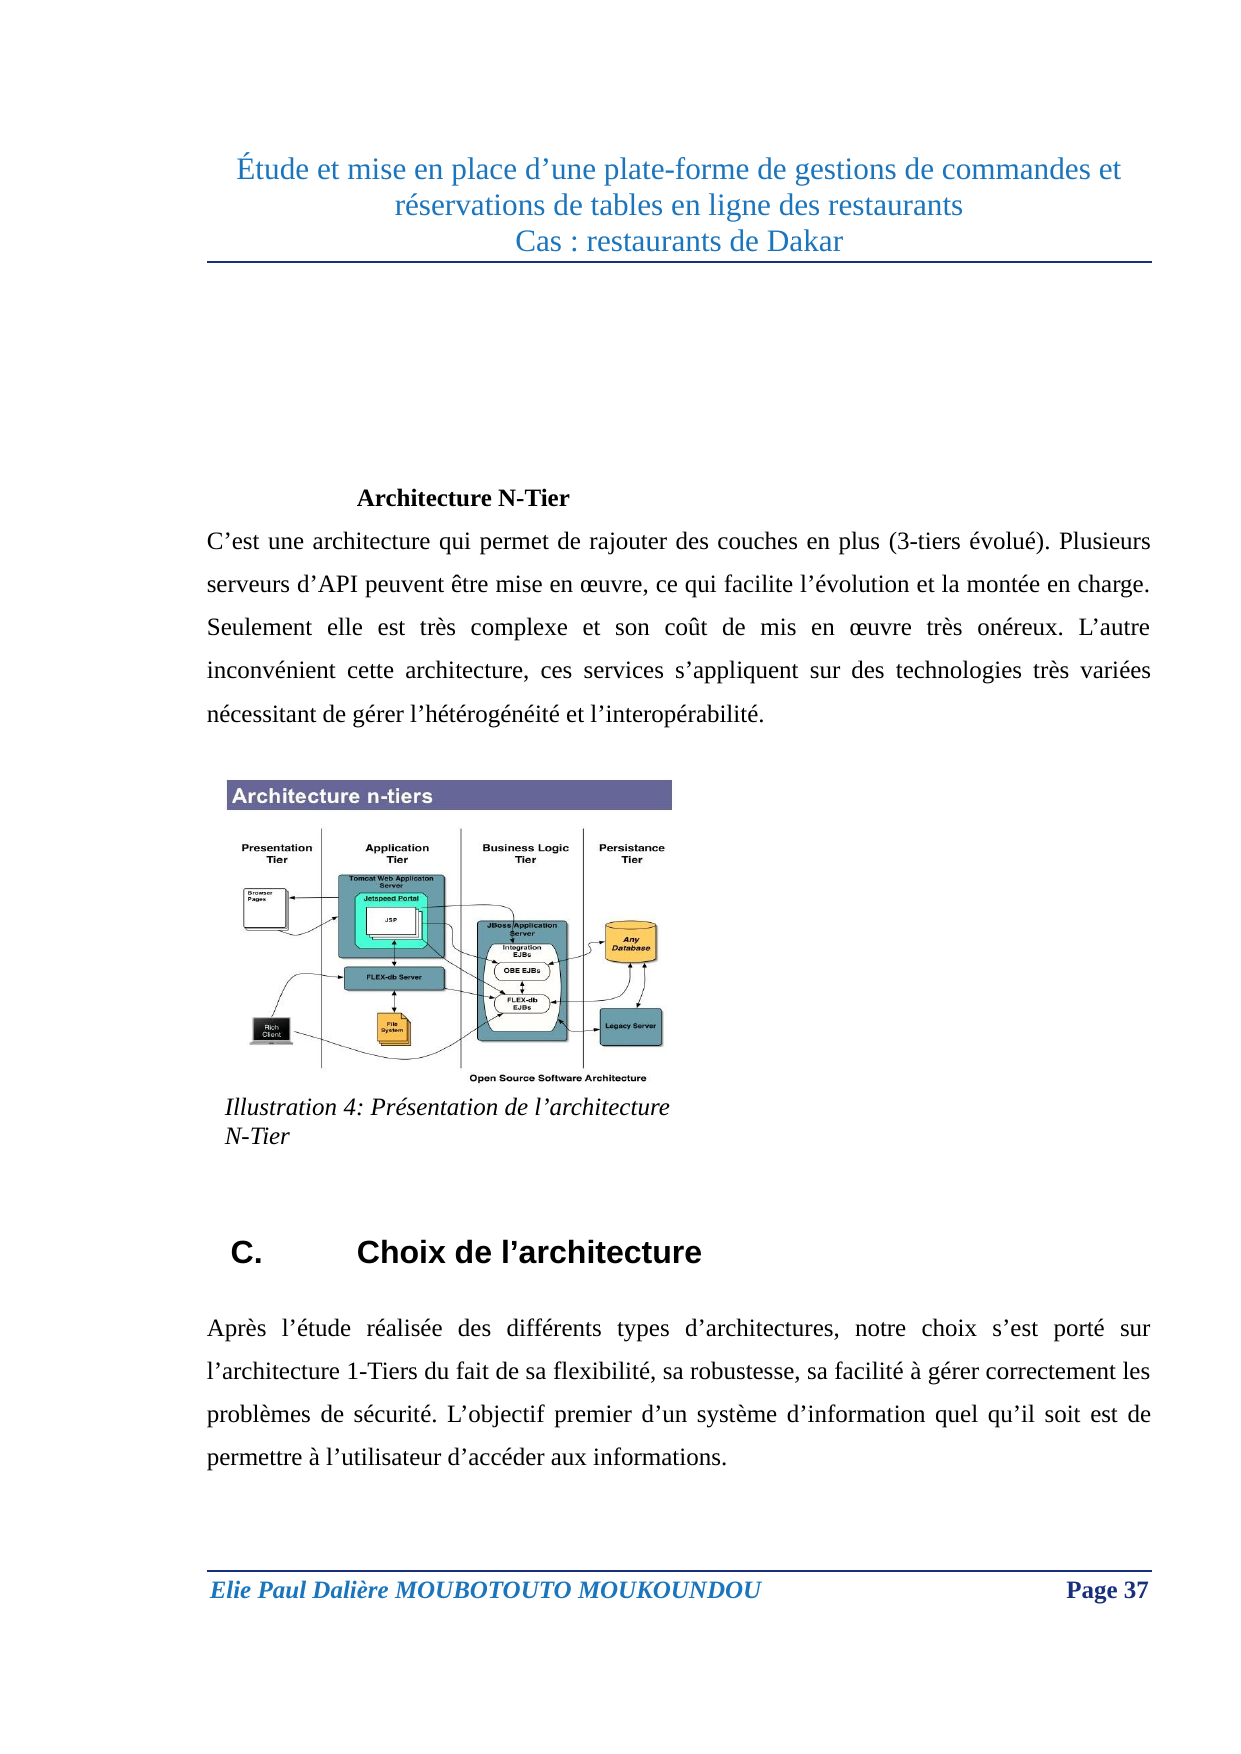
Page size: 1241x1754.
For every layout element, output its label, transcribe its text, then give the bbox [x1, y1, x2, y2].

text Illustration 4: Présentation de l’architecture N-Tier [224, 1087, 676, 1149]
text Architecture N-Tier [207, 483, 1152, 512]
text C’est une architecture qui permet de rajouter des couches en plus (3-tiers évolué). Plusieurs serveurs d’API peuvent être mise en œuvre, ce qui facilite l’évolution et la montée en charge. Seulement elle est très complexe et son coût de mis en œuvre très onéreux. L’autre inconvénient cette architecture, ces services s’appliquent sur des technologies très variées nécessitant de gérer l’hétérogénéité et l’interopérabilité. [207, 526, 1152, 727]
subtitle Choix de l’architecture [230, 1233, 1152, 1270]
picture [224, 779, 676, 1087]
text Après l’étude réalisée des différents types d’architectures, notre choix s’est porté sur l’architecture 1-Tiers du fait de sa flexibilité, sa robustesse, sa facilité à gérer correctement les problèmes de sécurité. L’objectif premier d’un système d’information quel qu’il soit est de permettre à l’utilisateur d’accéder aux informations. [207, 1313, 1152, 1471]
